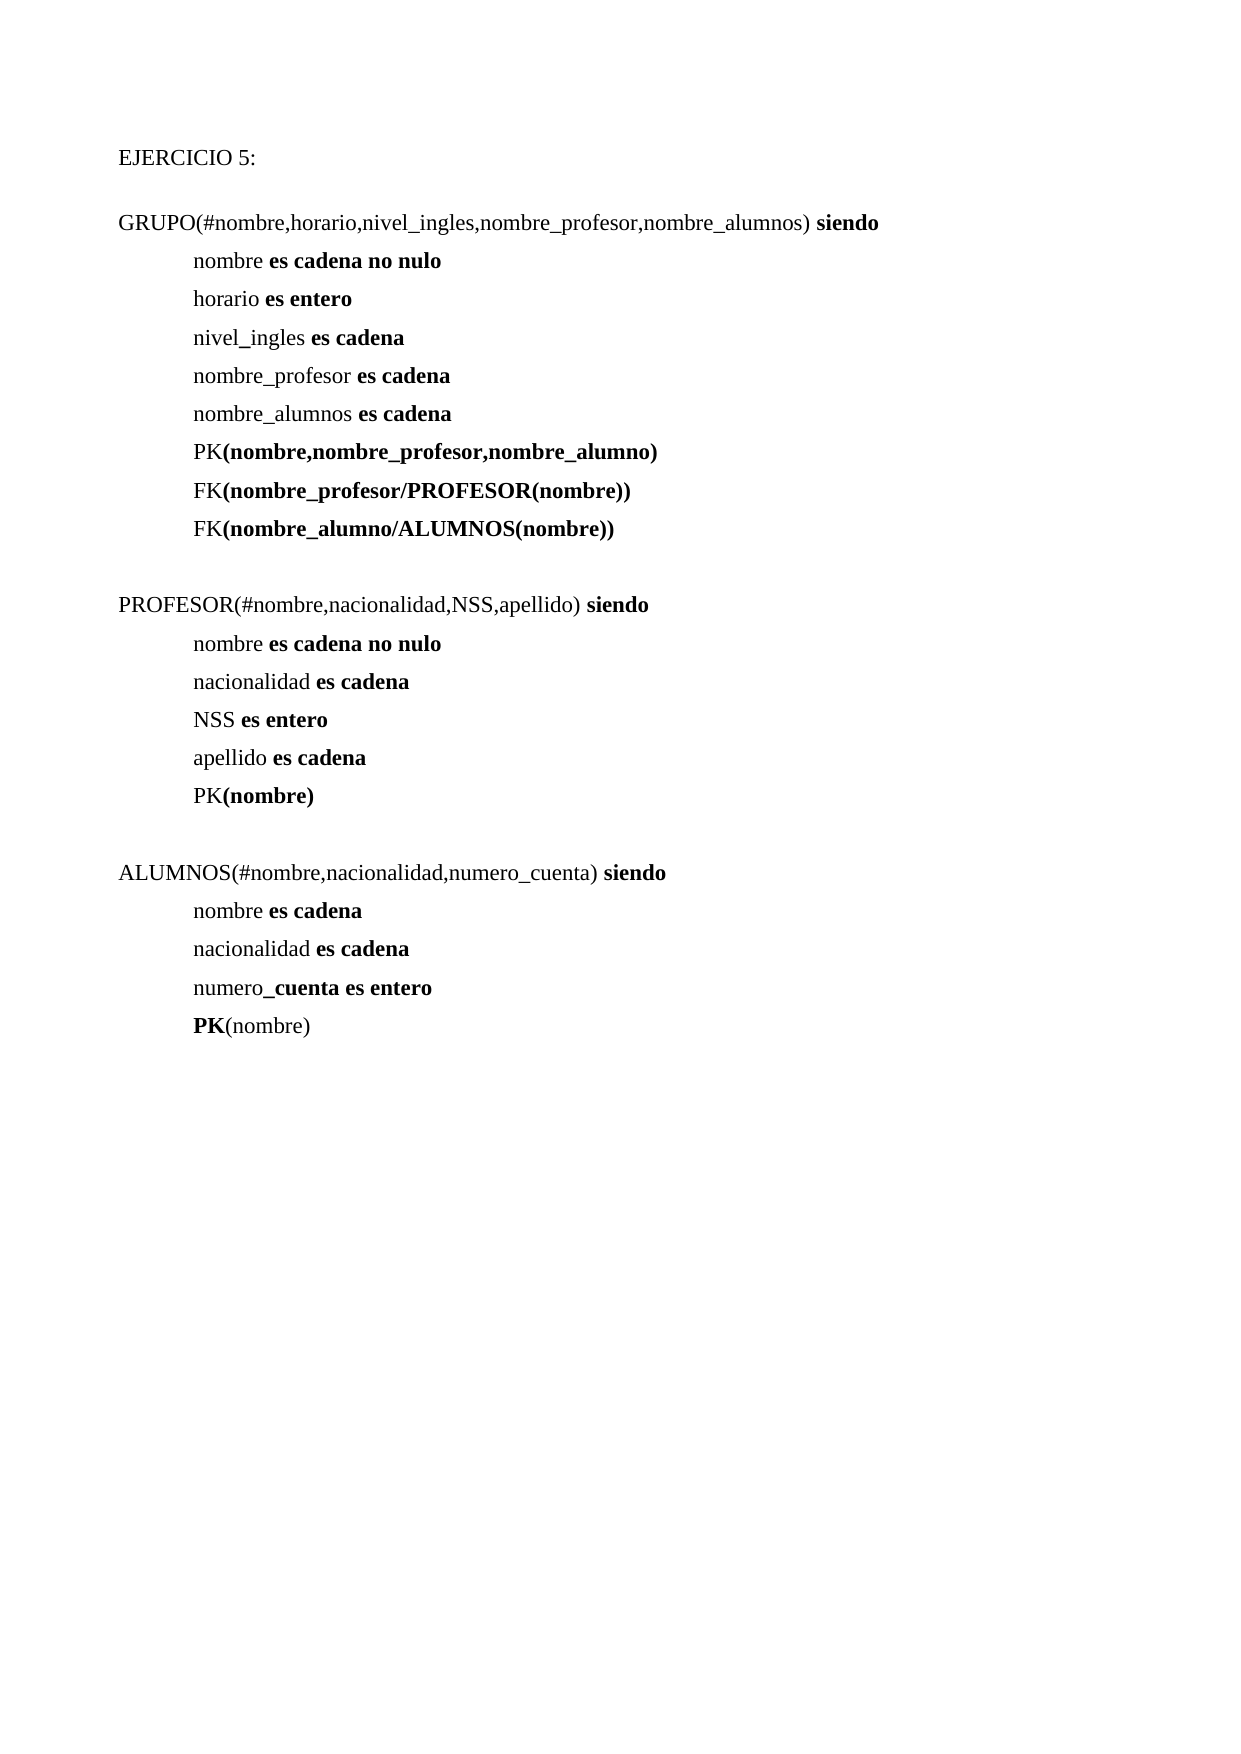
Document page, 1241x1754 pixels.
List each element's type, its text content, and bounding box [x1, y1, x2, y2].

text FK(nombre_alumno/ALUMNOS(nombre)) [118, 515, 1122, 541]
text nacionalidad es cadena [118, 668, 1122, 694]
text NSS es entero [118, 706, 1122, 732]
text FK(nombre_profesor/PROFESOR(nombre)) [118, 477, 1122, 503]
text nombre es cadena no nulo [118, 629, 1122, 656]
text nombre es cadena [118, 897, 1122, 923]
text EJERCICIO 5: [118, 144, 1122, 171]
text PK(nombre,nombre_profesor,nombre_alumno) [118, 438, 1122, 465]
text PK(nombre) [118, 1012, 1122, 1038]
text apellido es cadena [118, 744, 1122, 771]
text nacionalidad es cadena [118, 935, 1122, 962]
text PK(nombre) [118, 782, 1122, 809]
text GRUPO(#nombre,horario,nivel_ingles,nombre_profesor,nombre_alumnos) siendo [118, 209, 1122, 235]
text horario es entero [118, 286, 1122, 312]
text nombre es cadena no nulo [118, 247, 1122, 274]
text PROFESOR(#nombre,nacionalidad,NSS,apellido) siendo [118, 591, 1122, 618]
text nombre_alumnos es cadena [118, 400, 1122, 427]
text nombre_profesor es cadena [118, 362, 1122, 388]
text numero_cuenta es entero [118, 974, 1122, 1000]
text ALUMNOS(#nombre,nacionalidad,numero_cuenta) siendo [118, 859, 1122, 885]
text nivel_ingles es cadena [118, 324, 1122, 350]
